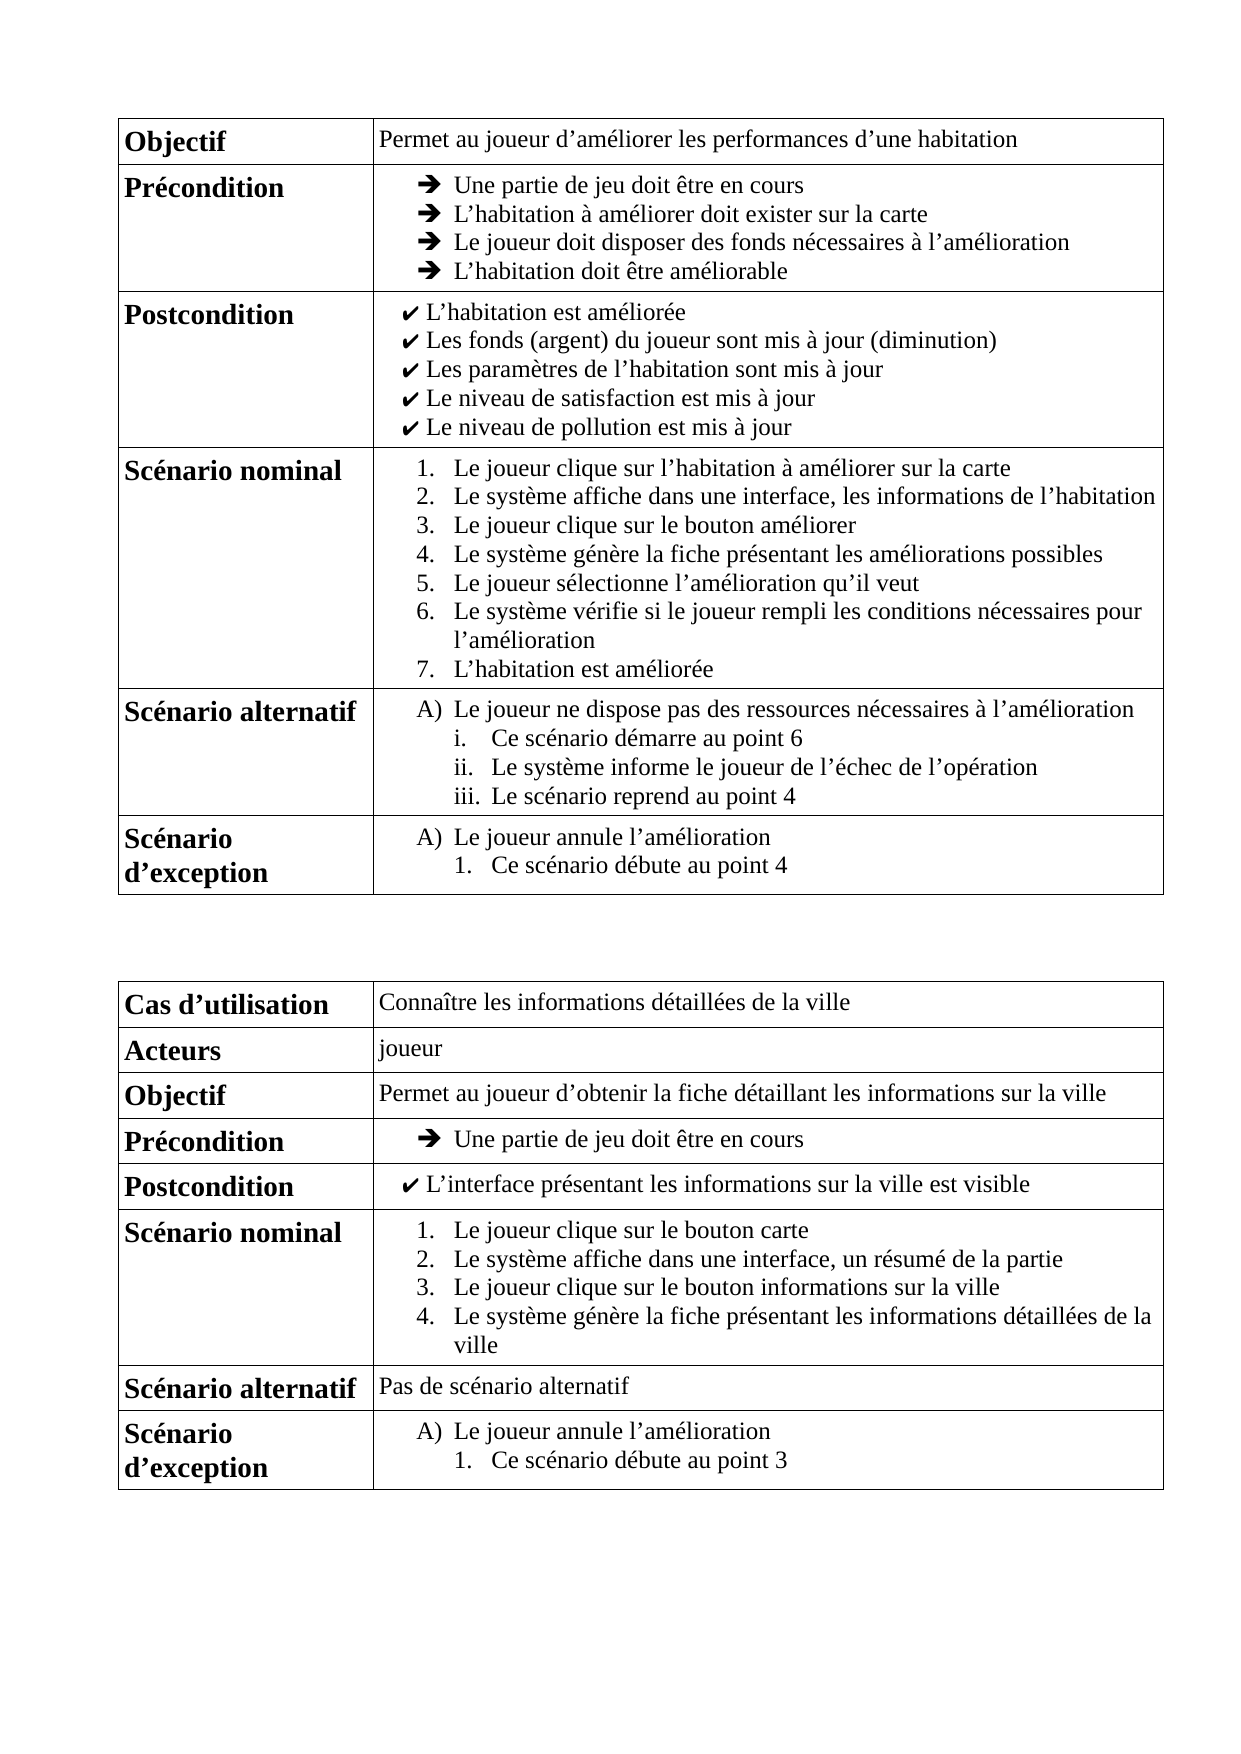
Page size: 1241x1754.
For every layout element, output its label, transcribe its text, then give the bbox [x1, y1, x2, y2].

table_cell Une partie de jeu doit être en cours L’habitation à améliorer doit exister sur la carte Le joueur doit disposer des fonds nécessaires à l’amélioration L’habitation doit être améliorable [374, 165, 1163, 291]
table_cell Le joueur annule l’amélioration Ce scénario débute au point 3 [374, 1411, 1163, 1489]
table_header Connaître les informations détaillées de la ville [374, 982, 1163, 1027]
table_cell L’habitation est améliorée Les fonds (argent) du joueur sont mis à jour (diminution) Les paramètres de l’habitation sont mis à jour Le niveau de satisfaction est mis à jour Le niveau de pollution est mis à jour [374, 292, 1163, 446]
table_cell Le joueur clique sur l’habitation à améliorer sur la carte Le système affiche dans une interface, les informations de l’habitation Le joueur clique sur le bouton améliorer Le système génère la fiche présentant les améliorations possibles Le joueur sélectionne l’amélioration qu’il veut Le système vérifie si le joueur rempli les conditions nécessaires pour l’amélioration L’habitation est améliorée [374, 448, 1163, 688]
table_cell Pas de scénario alternatif [374, 1366, 1163, 1410]
table_cell Scénario nominal [119, 1210, 373, 1364]
table_cell Scénario alternatif [119, 1366, 373, 1410]
table_cell Le joueur ne dispose pas des ressources nécessaires à l’amélioration Ce scénario démarre au point 6 Le système informe le joueur de l’échec de l’opération Le scénario reprend au point 4 [374, 689, 1163, 815]
table_cell Acteurs [119, 1028, 373, 1072]
table_cell Précondition [119, 1119, 373, 1163]
table_cell Scénario nominal [119, 448, 373, 688]
table_cell Le joueur clique sur le bouton carte Le système affiche dans une interface, un résumé de la partie Le joueur clique sur le bouton informations sur la ville Le système génère la fiche présentant les informations détaillées de la ville [374, 1210, 1163, 1364]
table_cell Permet au joueur d’obtenir la fiche détaillant les informations sur la ville [374, 1073, 1163, 1118]
table_cell Le joueur annule l’amélioration Ce scénario débute au point 4 [374, 816, 1163, 894]
table_cell Scénario d’exception [119, 1411, 373, 1489]
table_cell Scénario alternatif [119, 689, 373, 815]
table_cell Postcondition [119, 1164, 373, 1209]
table_cell Permet au joueur d’améliorer les performances d’une habitation [374, 119, 1163, 164]
table_header Cas d’utilisation [119, 982, 373, 1027]
table_cell joueur [374, 1028, 1163, 1072]
table_cell Scénario d’exception [119, 816, 373, 894]
table_cell Postcondition [119, 292, 373, 446]
table_cell Précondition [119, 165, 373, 291]
table_cell L’interface présentant les informations sur la ville est visible [374, 1164, 1163, 1209]
table_cell Objectif [119, 1073, 373, 1118]
table_cell Une partie de jeu doit être en cours [374, 1119, 1163, 1163]
table_cell Objectif [119, 119, 373, 164]
